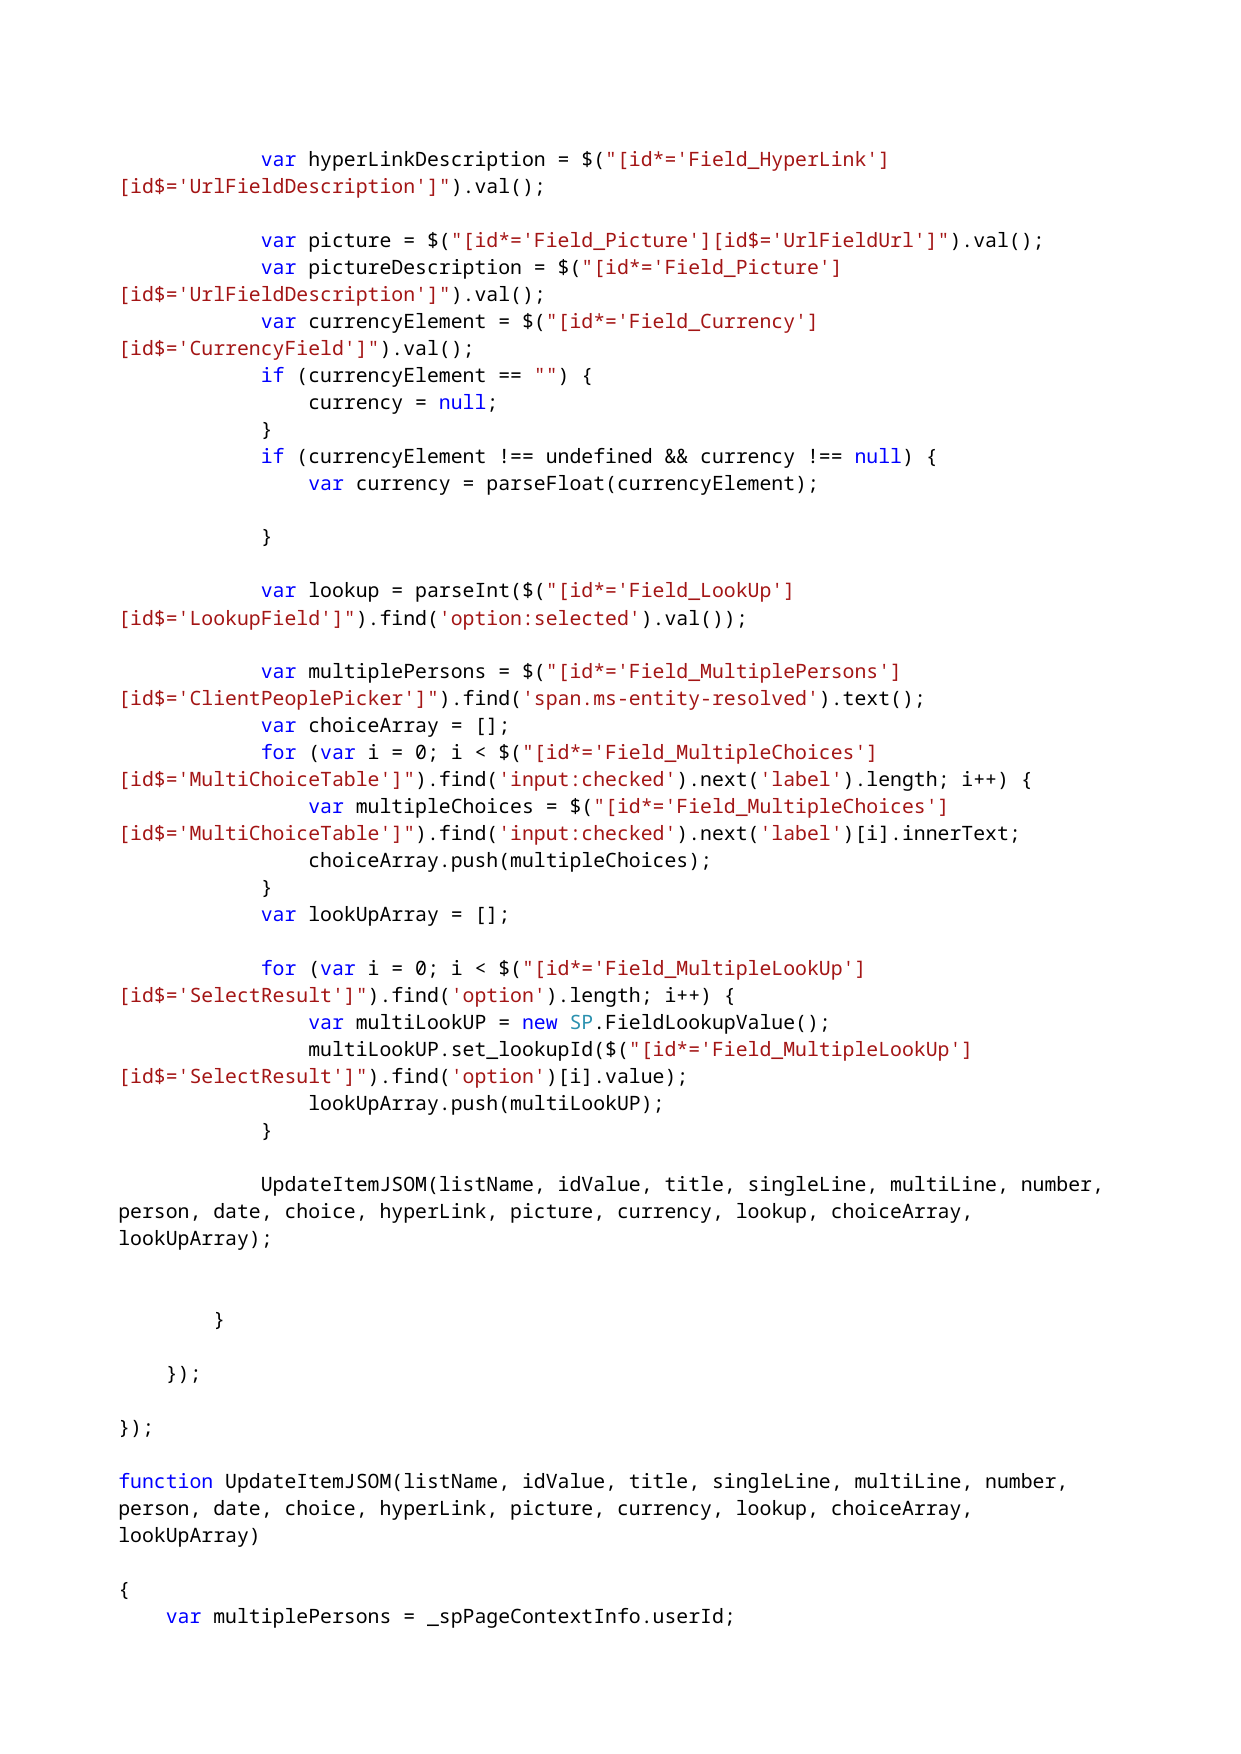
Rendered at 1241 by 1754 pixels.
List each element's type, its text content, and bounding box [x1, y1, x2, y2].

text } [118, 415, 1122, 442]
text }); [118, 1359, 1122, 1386]
text lookUpArray.push(multiLookUP); [118, 1089, 1122, 1116]
text for (var i = 0; i < $("[id*='Field_MultipleLookUp'][id$='SelectResult']").find('option').length; i++) { [118, 954, 1122, 1008]
text { [118, 1575, 1122, 1602]
text var multiLookUP = new SP.FieldLookupValue(); [118, 1008, 1122, 1035]
text choiceArray.push(multipleChoices); [118, 847, 1122, 873]
text for (var i = 0; i < $("[id*='Field_MultipleChoices'][id$='MultiChoiceTable']").find('input:checked').next('label').length; i++) { [118, 739, 1122, 793]
text var multiplePersons = $("[id*='Field_MultiplePersons'][id$='ClientPeoplePicker']").find('span.ms-entity-resolved').text(); [118, 658, 1122, 712]
text var pictureDescription = $("[id*='Field_Picture'][id$='UrlFieldDescription']").val(); [118, 253, 1122, 307]
text }); [118, 1413, 1122, 1440]
text currency = null; [118, 388, 1122, 415]
text var currencyElement = $("[id*='Field_Currency'][id$='CurrencyField']").val(); [118, 307, 1122, 361]
text var currency = parseFloat(currencyElement); [118, 469, 1122, 496]
text if (currencyElement == "") { [118, 361, 1122, 388]
text var picture = $("[id*='Field_Picture'][id$='UrlFieldUrl']").val(); [118, 226, 1122, 253]
text } [118, 1116, 1122, 1143]
text } [118, 523, 1122, 550]
text UpdateItemJSOM(listName, idValue, title, singleLine, multiLine, number, person, date, choice, hyperLink, picture, currency, lookup, choiceArray, lookUpArray); [118, 1170, 1122, 1251]
text multiLookUP.set_lookupId($("[id*='Field_MultipleLookUp'][id$='SelectResult']").find('option')[i].value); [118, 1035, 1122, 1089]
text if (currencyElement !== undefined && currency !== null) { [118, 442, 1122, 469]
text var multipleChoices = $("[id*='Field_MultipleChoices'][id$='MultiChoiceTable']").find('input:checked').next('label')[i].innerText; [118, 793, 1122, 847]
text var lookup = parseInt($("[id*='Field_LookUp'][id$='LookupField']").find('option:selected').val()); [118, 577, 1122, 631]
text var lookUpArray = []; [118, 901, 1122, 927]
text var multiplePersons = _spPageContextInfo.userId; [118, 1602, 1122, 1629]
text var hyperLinkDescription = $("[id*='Field_HyperLink'][id$='UrlFieldDescription']").val(); [118, 145, 1122, 199]
text } [118, 1305, 1122, 1332]
text var choiceArray = []; [118, 712, 1122, 739]
text function UpdateItemJSOM(listName, idValue, title, singleLine, multiLine, number, person, date, choice, hyperLink, picture, currency, lookup, choiceArray, lookUpArray) [118, 1467, 1122, 1548]
text } [118, 873, 1122, 901]
